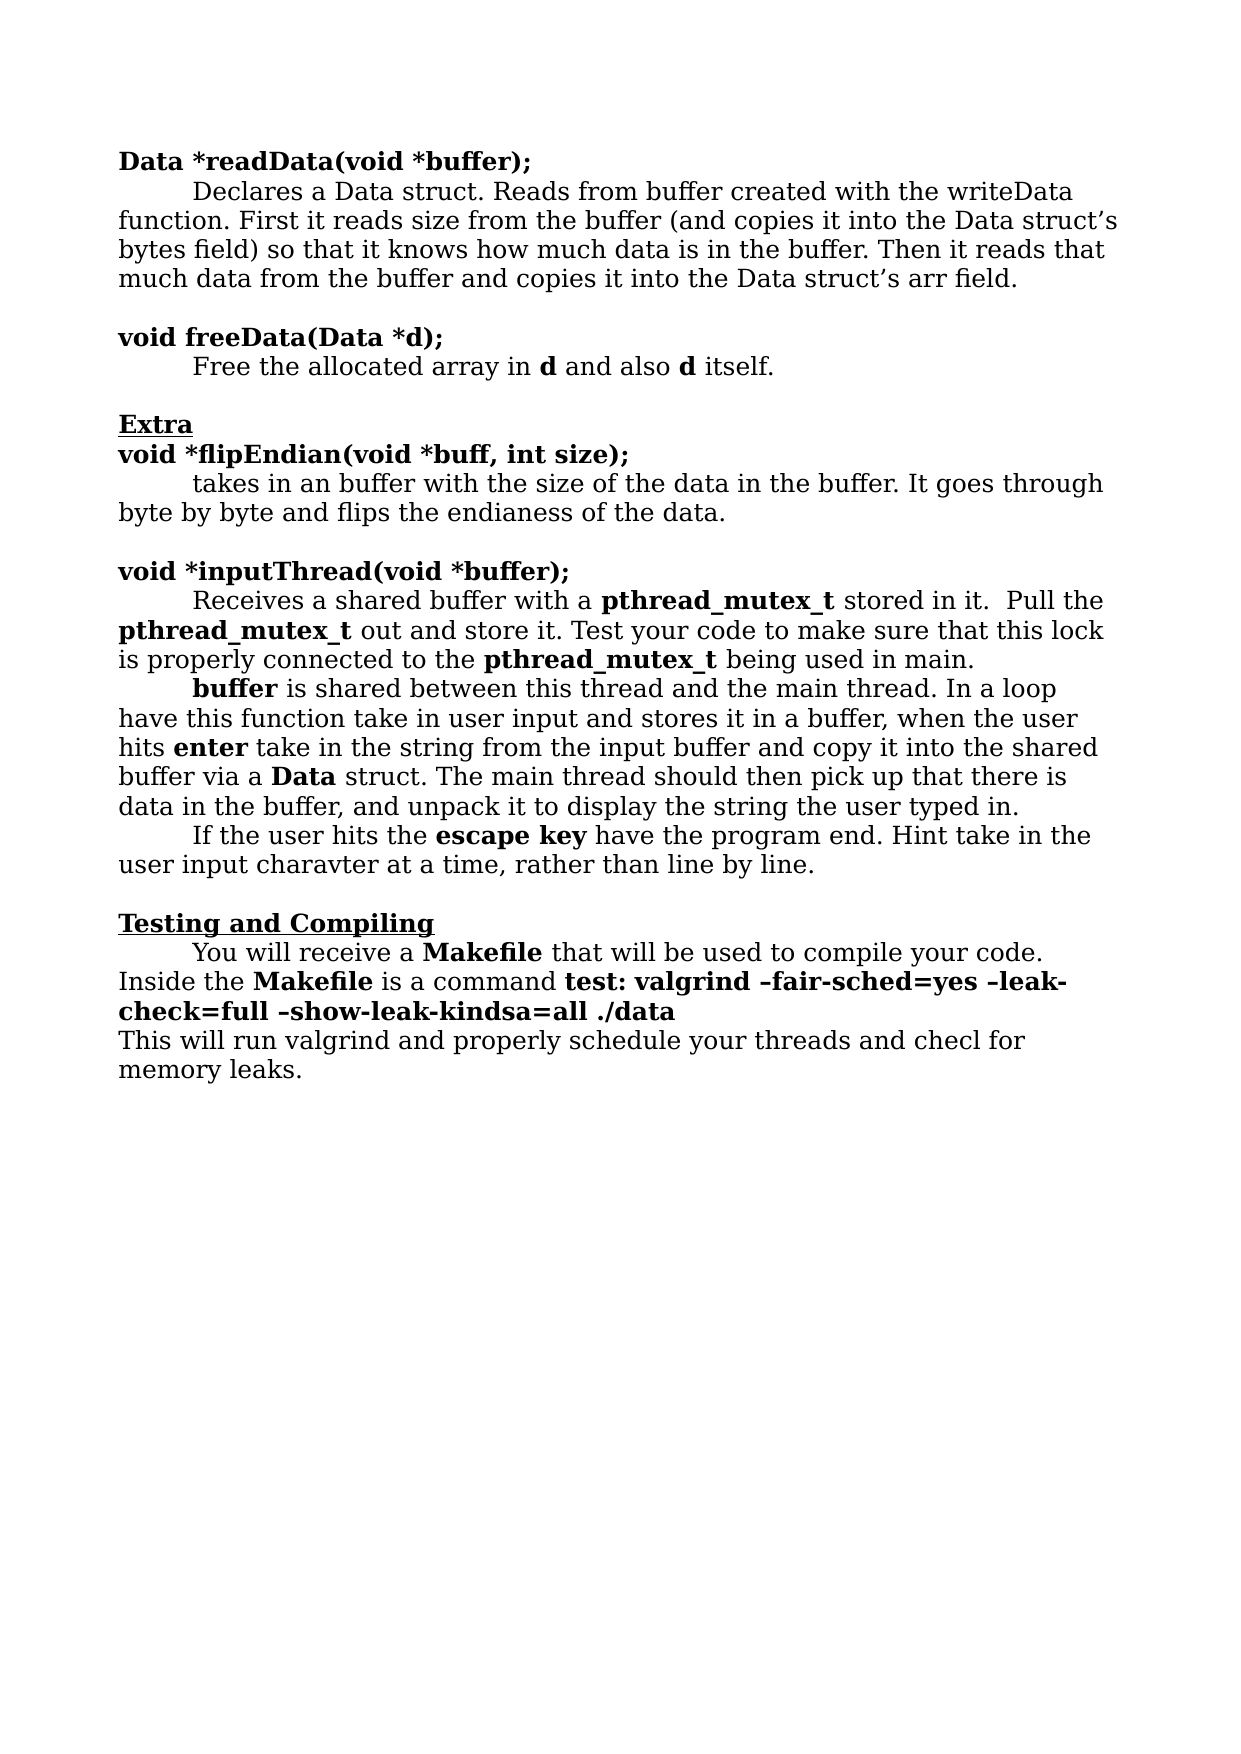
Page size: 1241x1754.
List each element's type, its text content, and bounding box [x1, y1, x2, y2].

text Data *readData(void *buffer); [118, 147, 1122, 177]
text Extra [118, 410, 1122, 440]
text Free the allocated array in d and also d itself. [118, 352, 1122, 381]
text You will receive a Makefile that will be used to compile your code. Inside the Makefile is a command test: valgrind –fair-sched=yes –leak-check=full –show-leak-kindsa=all ./data [118, 938, 1122, 1026]
text Testing and Compiling [118, 908, 1122, 938]
text Declares a Data struct. Reads from buffer created with the writeData function. First it reads size from the buffer (and copies it into the Data struct’s bytes field) so that it knows how much data is in the buffer. Then it reads that much data from the buffer and copies it into the Data struct’s arr field. [118, 177, 1122, 293]
text void freeData(Data *d); [118, 322, 1122, 352]
text If the user hits the escape key have the program end. Hint take in the user input charavter at a time, rather than line by line. [118, 821, 1122, 879]
text void *flipEndian(void *buff, int size); [118, 440, 1122, 469]
text This will run valgrind and properly schedule your threads and checl for memory leaks. [118, 1026, 1122, 1084]
text buffer is shared between this thread and the main thread. In a loop have this function take in user input and stores it in a buffer, when the user hits enter take in the string from the input buffer and copy it into the shared buffer via a Data struct. The main thread should then pick up that there is data in the buffer, and unpack it to display the string the user typed in. [118, 674, 1122, 821]
text takes in an buffer with the size of the data in the buffer. It goes through byte by byte and flips the endianess of the data. [118, 469, 1122, 527]
text void *inputThread(void *buffer); [118, 557, 1122, 586]
text Receives a shared buffer with a pthread_mutex_t stored in it. Pull the pthread_mutex_t out and store it. Test your code to make sure that this lock is properly connected to the pthread_mutex_t being used in main. [118, 586, 1122, 674]
